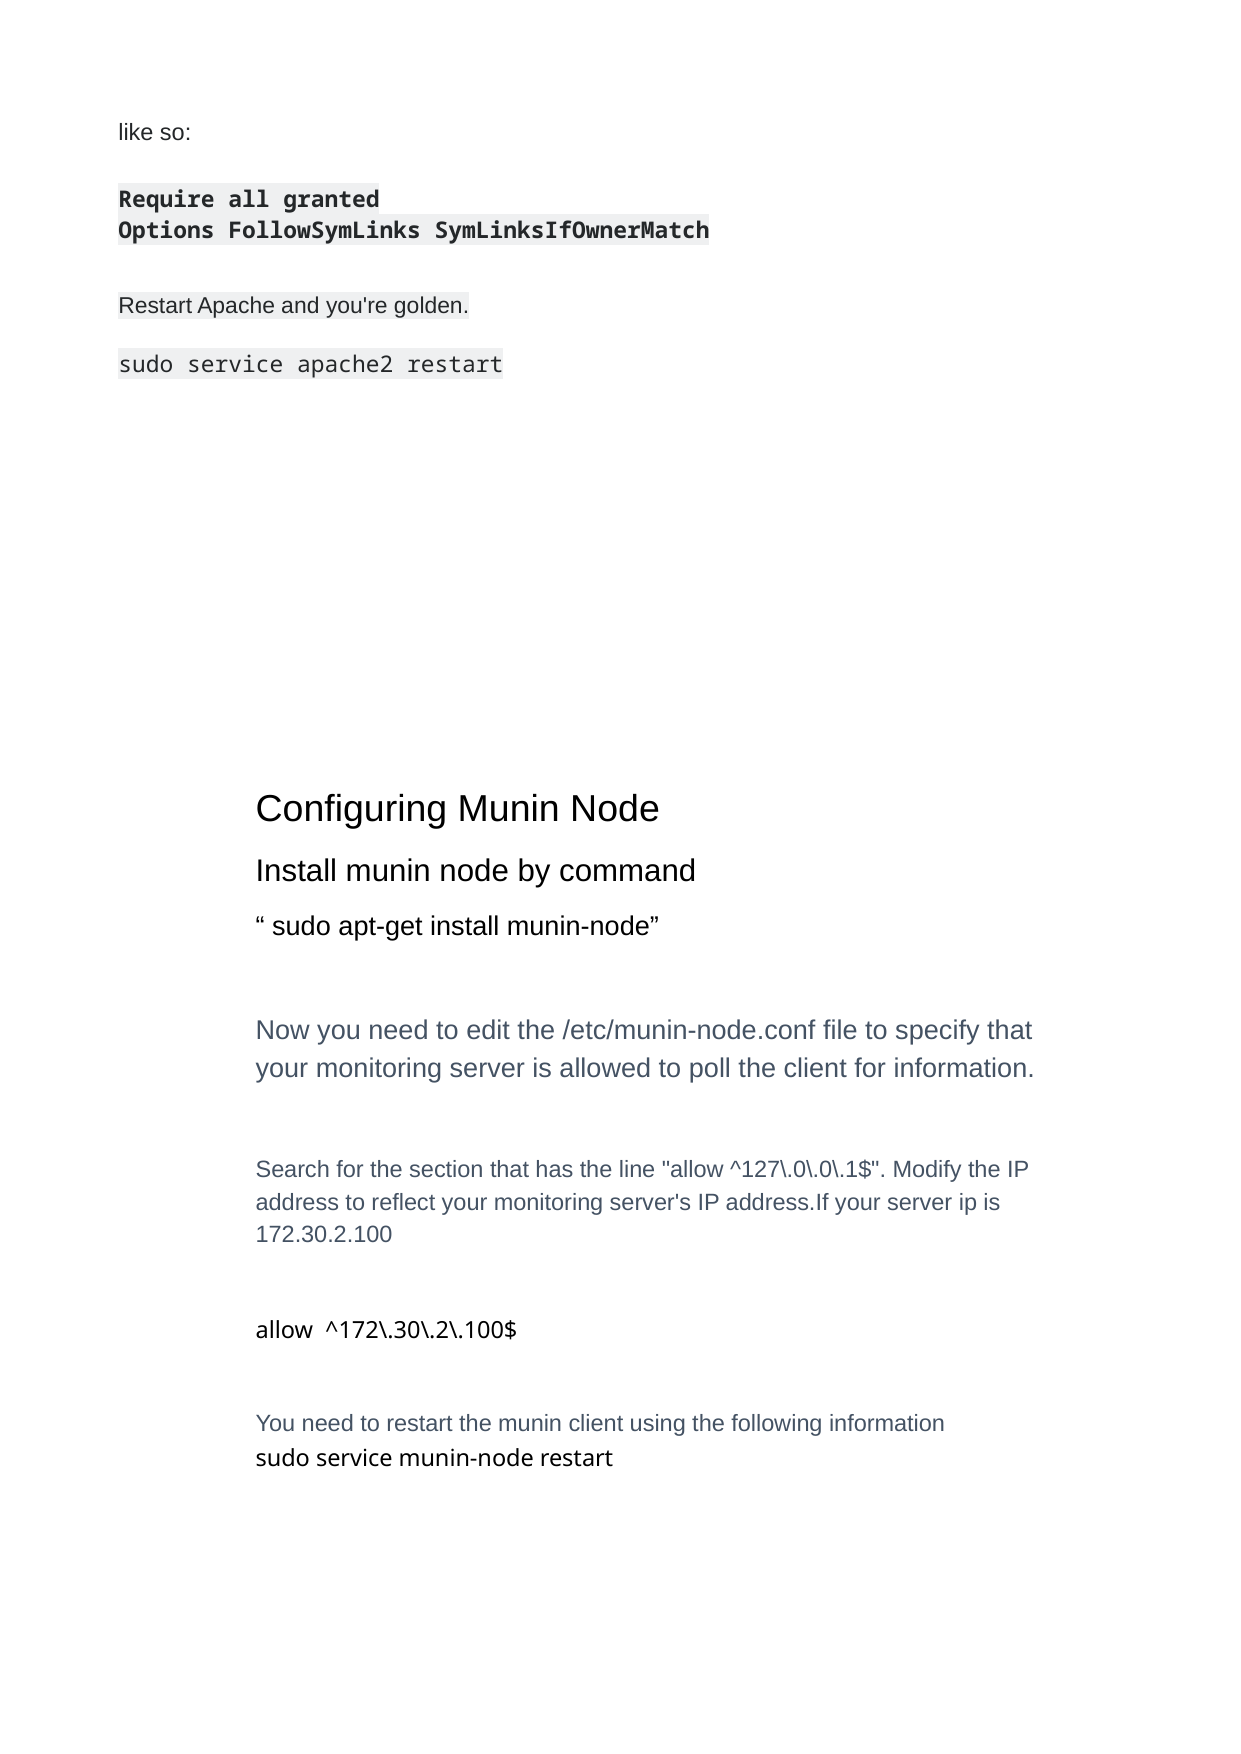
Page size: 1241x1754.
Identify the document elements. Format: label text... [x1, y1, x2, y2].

text Options FollowSymLinks SymLinksIfOwnerMatch [118, 214, 1122, 245]
text “ sudo apt-get install munin-node” [255, 910, 1047, 941]
text Require all granted [118, 182, 1122, 214]
text You need to restart the munin client using the following information [255, 1409, 1047, 1436]
text Search for the section that has the line "allow ^127\.0\.0\.1$". Modify the IP address to reflect your monitoring server's IP address.If your server ip is 172.30.2.100 [255, 1156, 1047, 1247]
text allow ^172\.30\.2\.100$ [255, 1314, 1047, 1346]
text Configuring Munin Node [255, 786, 1047, 829]
text sudo service apache2 restart [118, 347, 1122, 379]
text like so: [118, 118, 1122, 145]
text sudo service munin-node restart [255, 1442, 1047, 1474]
text Install munin node by command [255, 852, 1047, 888]
text Now you need to edit the /etc/munin-node.conf file to specify that your monitoring server is allowed to poll the client for information. [255, 1014, 1047, 1083]
text Restart Apache and you're golden. [118, 292, 1122, 319]
